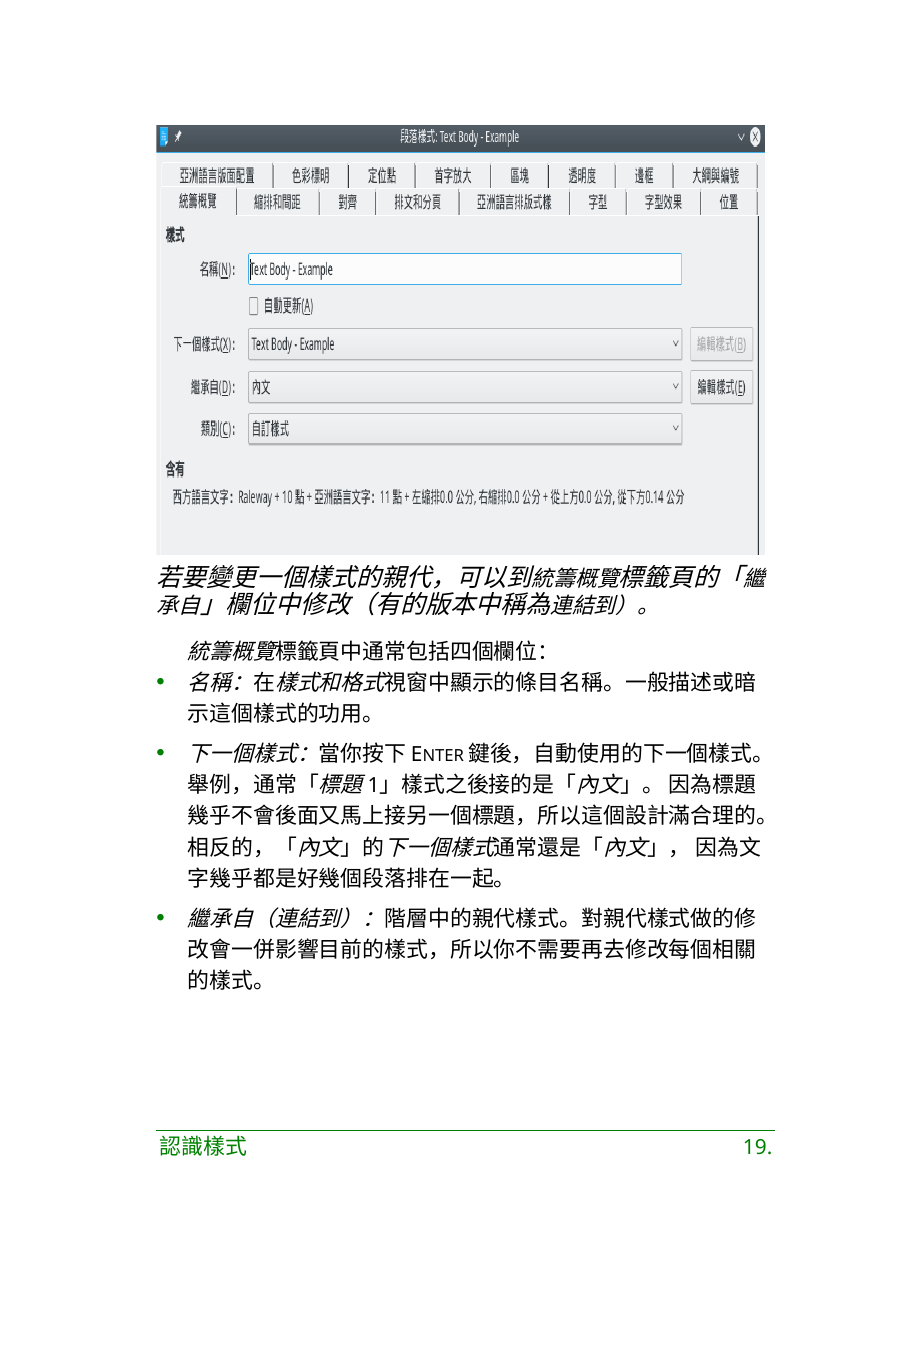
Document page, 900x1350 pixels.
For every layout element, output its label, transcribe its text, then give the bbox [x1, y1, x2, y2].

text 統籌概覽標籤頁中通常包括四個欄位： [156, 634, 775, 666]
list 下一個樣式：當你按下Enter鍵後，自動使用的下一個樣式。舉例，通常「標題 1」樣式之後接的是「內文」。 因為標題幾乎不會後面又馬上接另一個標題，所以這個設計滿合理的。相反的，「內文」的下一個樣式通常還是「內文」， 因為文字幾乎都是好幾個段落排在一起。 [156, 736, 775, 893]
table_header [765, 125, 775, 554]
list 繼承自（連結到）：階層中的親代樣式。對親代樣式做的修改會一併影響目前的樣式，所以你不需要再去修改每個相關的樣式。 [156, 901, 775, 995]
picture [156, 125, 765, 555]
list 名稱：在樣式和格式視窗中顯示的條目名稱。一般描述或暗示這個樣式的功用。 [156, 666, 775, 728]
table_cell 若要變更一個樣式的親代，可以到統籌概覽標籤頁的「繼承自」欄位中修改（有的版本中稱為連結到）。 [156, 557, 775, 619]
